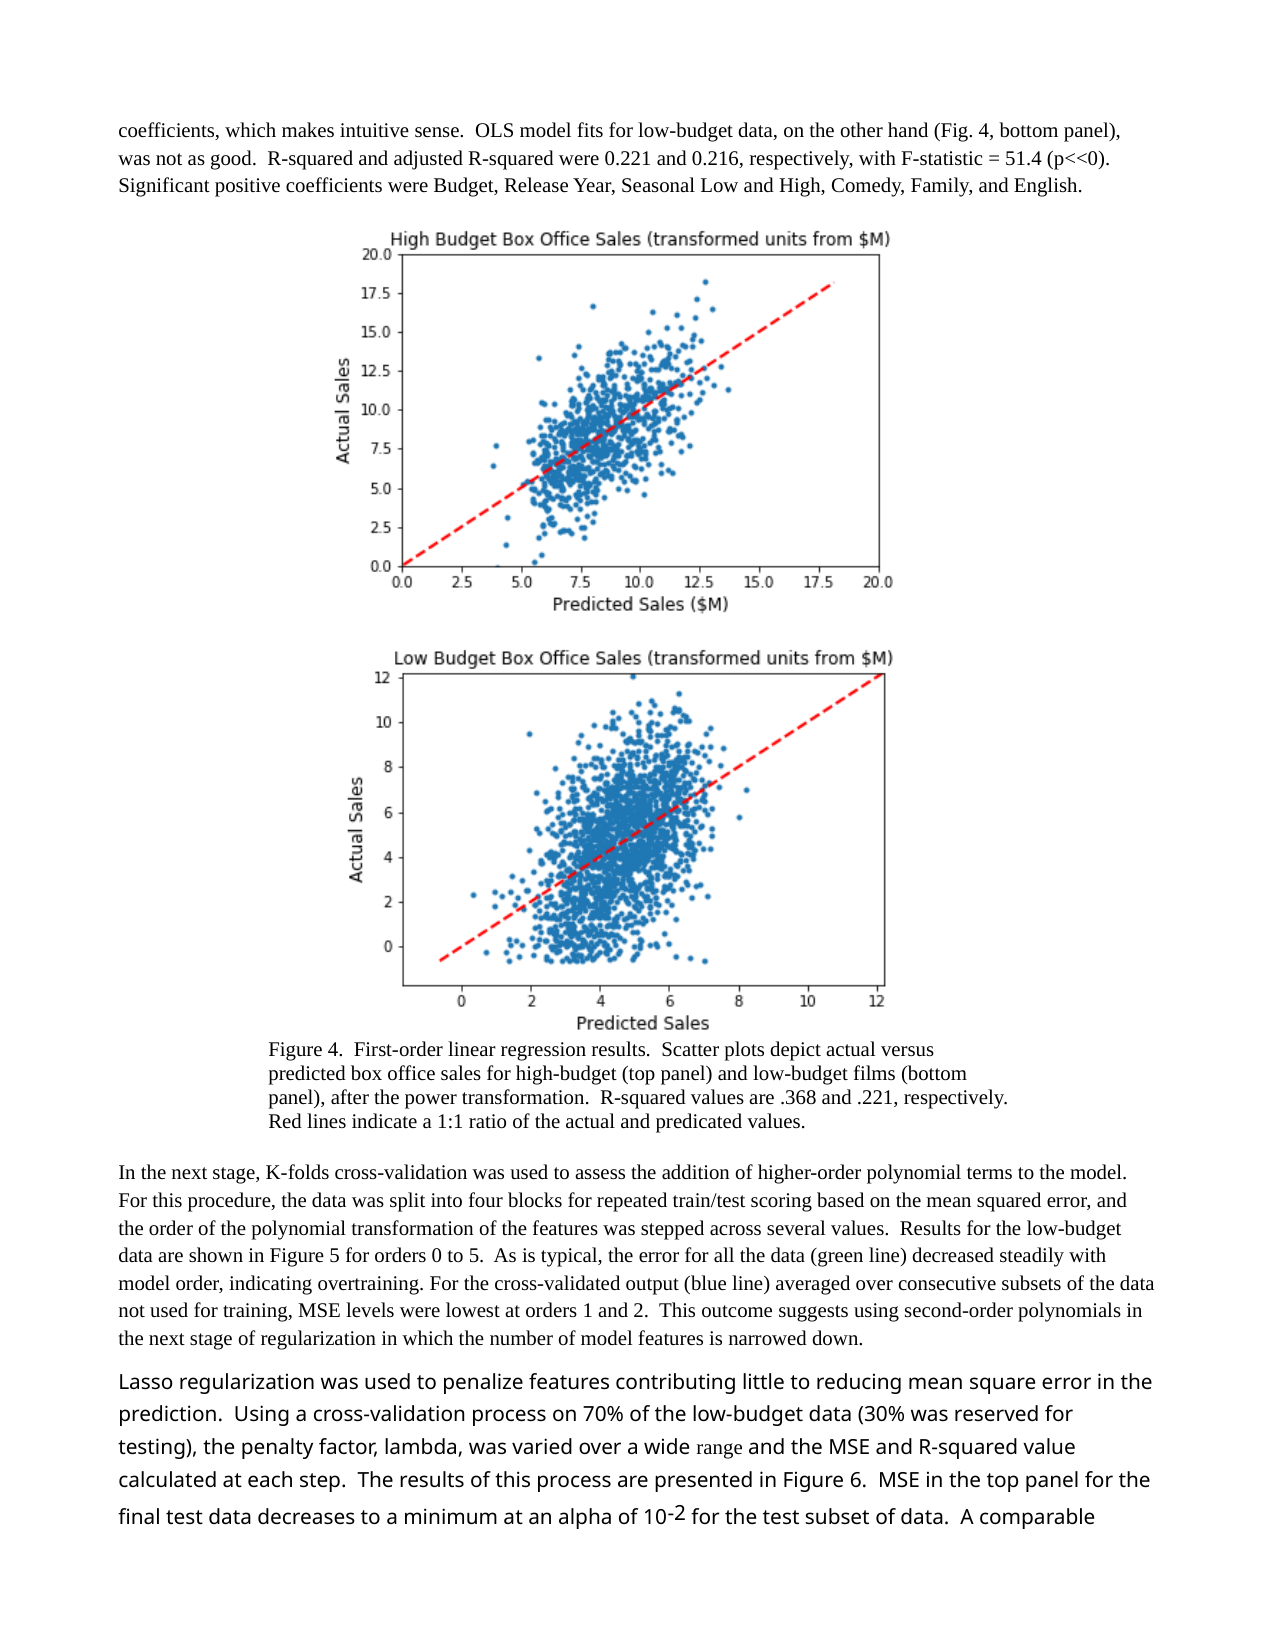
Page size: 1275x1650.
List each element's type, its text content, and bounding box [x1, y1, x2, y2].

picture [333, 639, 908, 1037]
text Figure 4. First-order linear regression results. Scatter plots depict actual versus predicted box office sales for high-budget (top panel) and low-budget films (bottom panel), after the power transformation. R-squared values are .368 and .221, respectively. Red lines indicate a 1:1 ratio of the actual and predicated values. [268, 220, 1016, 1133]
picture [325, 221, 907, 618]
text In the next stage, K-folds cross-validation was used to assess the addition of higher-order polynomial terms to the model. For this procedure, the data was split into four blocks for repeated train/test scoring based on the mean squared error, and the order of the polynomial transformation of the features was stepped across several values. Results for the low-budget data are shown in Figure 5 for orders 0 to 5. As is typical, the error for all the data (green line) decreased steadily with model order, indicating overtraining. For the cross-validated output (blue line) averaged over consecutive subsets of the data not used for training, MSE levels were lowest at orders 1 and 2. This outcome suggests using second-order polynomials in the next stage of regularization in which the number of model features is narrowed down. [118, 1160, 1157, 1350]
text coefficients, which makes intuitive sense. OLS model fits for low-budget data, on the other hand (Fig. 4, bottom panel), was not as good. R-squared and adjusted R-squared were 0.221 and 0.216, respectively, with F-statistic = 51.4 (p<<0). Significant positive coefficients were Budget, Release Year, Seasonal Low and High, Comedy, Family, and English. [118, 118, 1157, 197]
text Lasso regularization was used to penalize features contributing little to reducing mean square error in the prediction. Using a cross-validation process on 70% of the low-budget data (30% was reserved for testing), the penalty factor, lambda, was varied over a wide range and the MSE and R-squared value calculated at each step. The results of this process are presented in Figure 6. MSE in the top panel for the final test data decreases to a minimum at an alpha of 10-2 for the test subset of data. A comparable [118, 1367, 1157, 1530]
